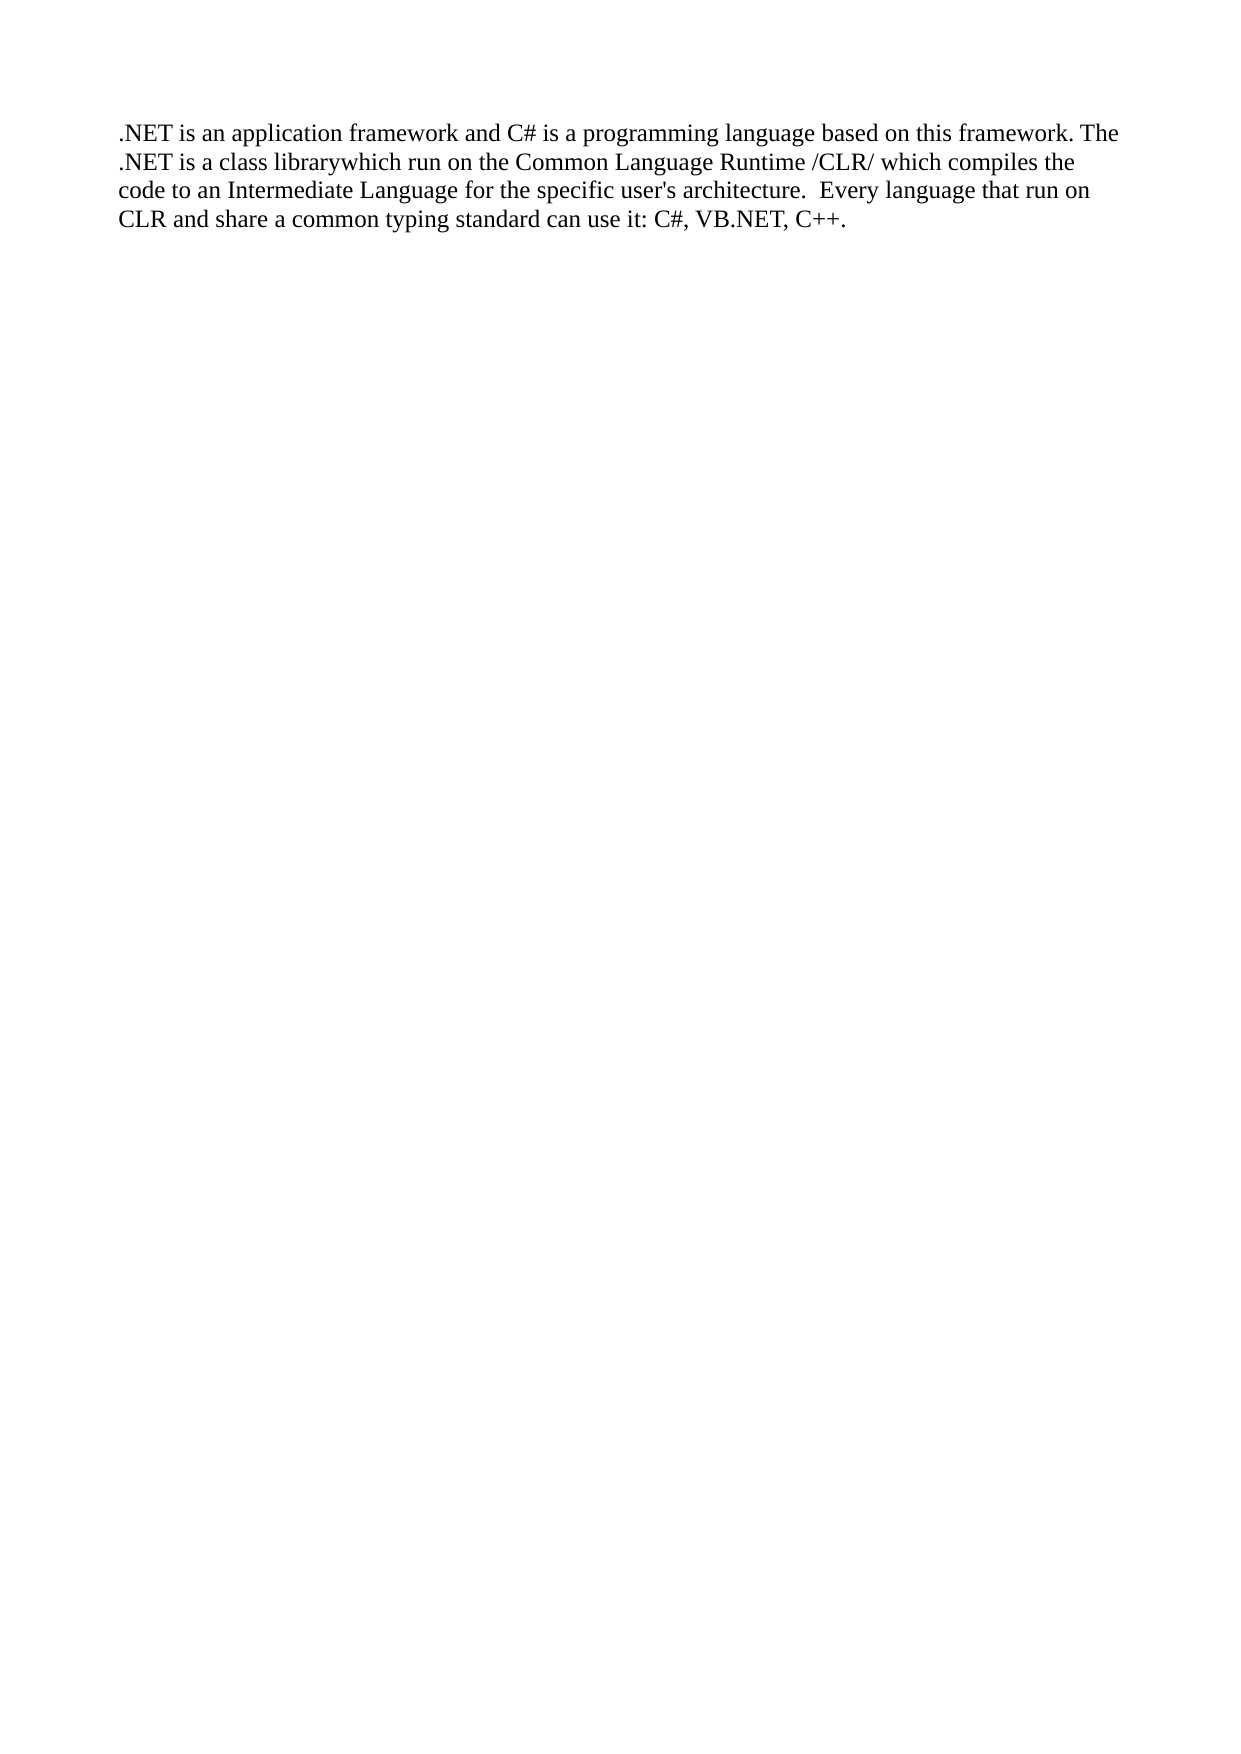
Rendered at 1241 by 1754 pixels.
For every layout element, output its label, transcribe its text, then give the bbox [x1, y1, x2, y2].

text .NET is an application framework and C# is a programming language based on this framework. The .NET is a class librarywhich run on the Common Language Runtime /CLR/ which compiles the code to an Intermediate Language for the specific user's architecture. Every language that run on CLR and share a common typing standard can use it: C#, VB.NET, C++. [118, 118, 1122, 233]
